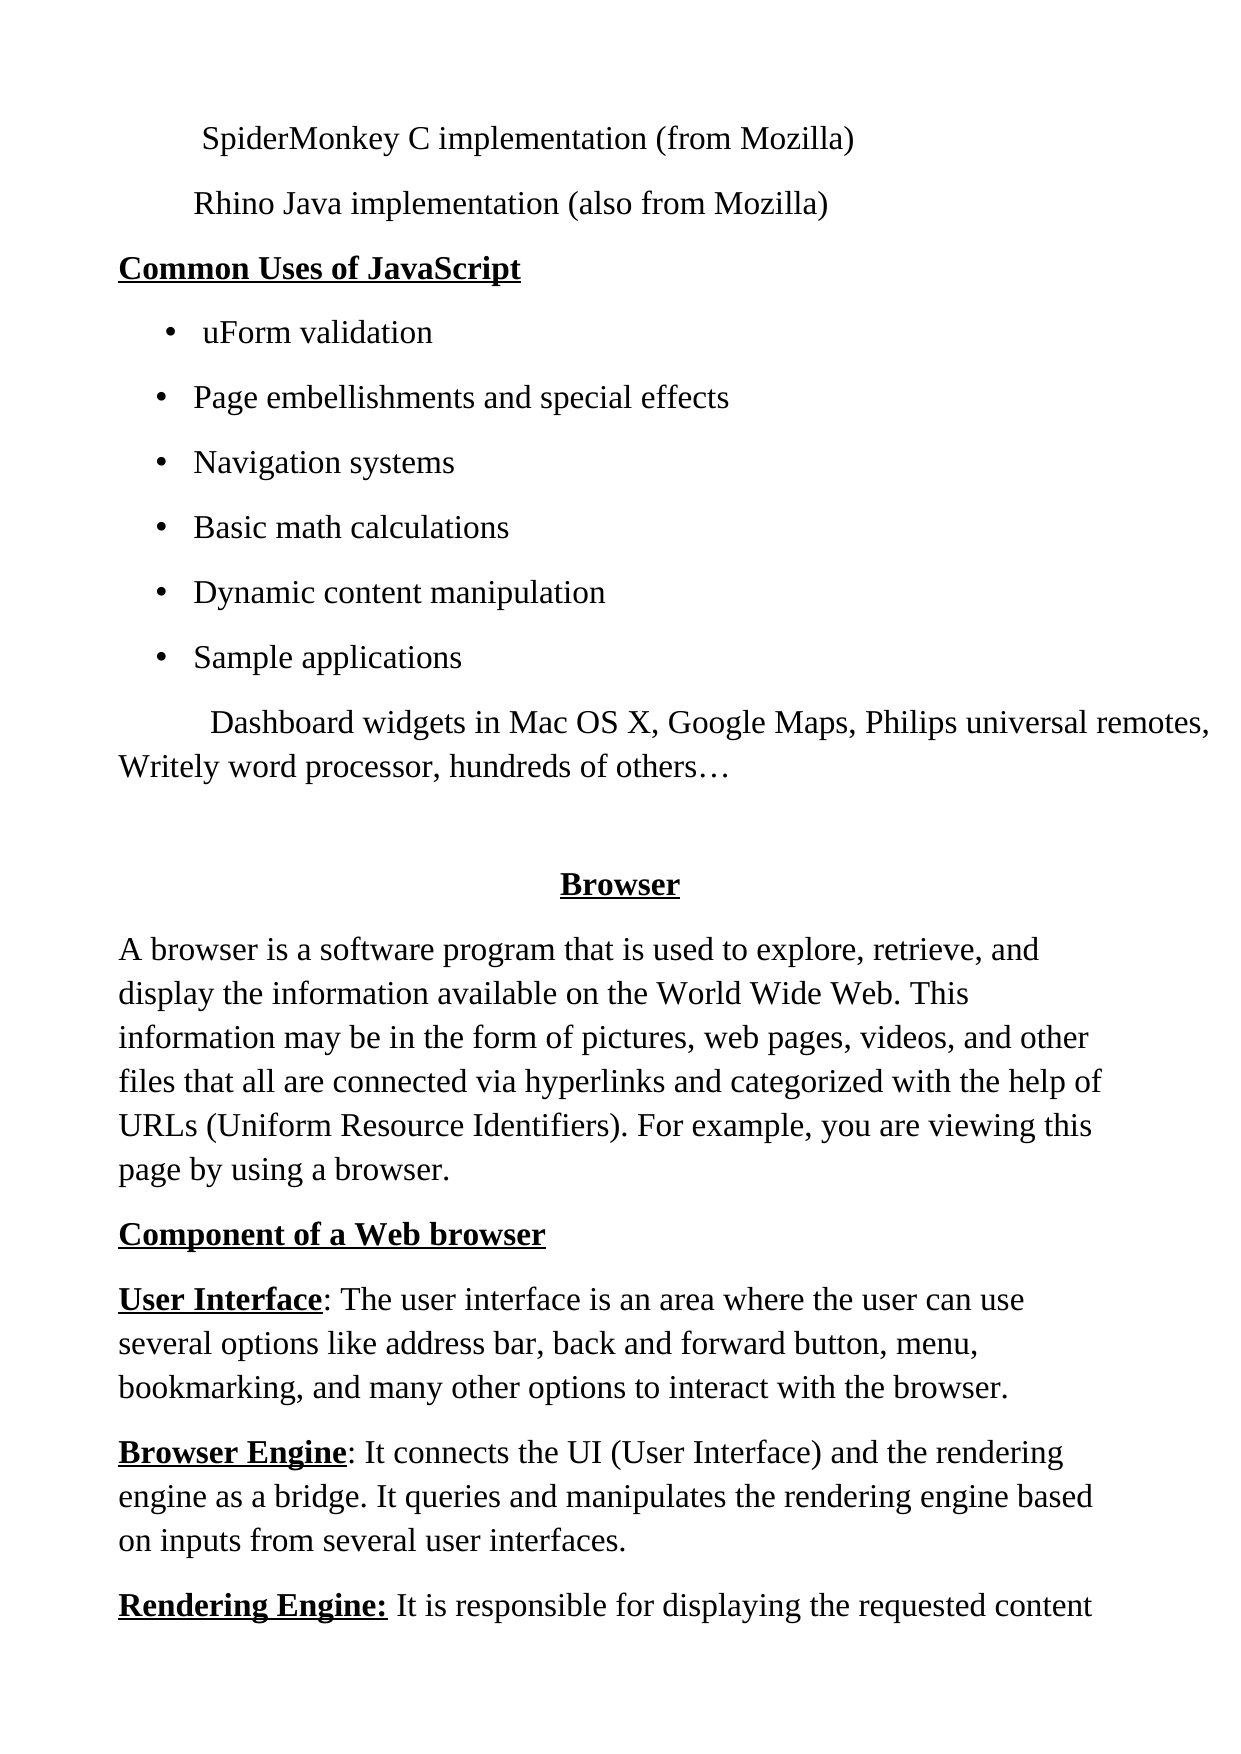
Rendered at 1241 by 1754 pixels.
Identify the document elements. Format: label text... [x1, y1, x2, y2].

text User Interface: The user interface is an area where the user can use several options like address bar, back and forward button, menu, bookmarking, and many other options to interact with the browser. [118, 1279, 1122, 1406]
text Rhino Java implementation (also from Mozilla) [118, 183, 1122, 221]
list Basic math calculations [156, 507, 1122, 546]
text SpiderMonkey C implementation (from Mozilla) [118, 118, 1122, 156]
text Browser [118, 864, 1122, 902]
list Page embellishments and special effects [156, 378, 1122, 416]
text Rendering Engine: It is responsible for displaying the requested content [118, 1585, 1122, 1623]
text Browser Engine: It connects the UI (User Interface) and the rendering engine as a bridge. It queries and manipulates the rendering engine based on inputs from several user interfaces. [118, 1432, 1122, 1559]
text Common Uses of JavaScript [118, 248, 1122, 286]
list Dynamic content manipulation [156, 572, 1122, 611]
text A browser is a software program that is used to explore, retrieve, and display the information available on the World Wide Web. This information may be in the form of pictures, web pages, videos, and other files that all are connected via hyperlinks and categorized with the help of URLs (Uniform Resource Identifiers). For example, you are viewing this page by using a browser. [118, 929, 1122, 1188]
text Component of a Web browser [118, 1214, 1122, 1253]
list uForm validation [146, 313, 1122, 351]
list Navigation systems [156, 443, 1122, 481]
text Dashboard widgets in Mac OS X, Google Maps, Philips universal remotes, Writely word processor, hundreds of others… [118, 702, 1216, 784]
list Sample applications [156, 637, 1122, 676]
